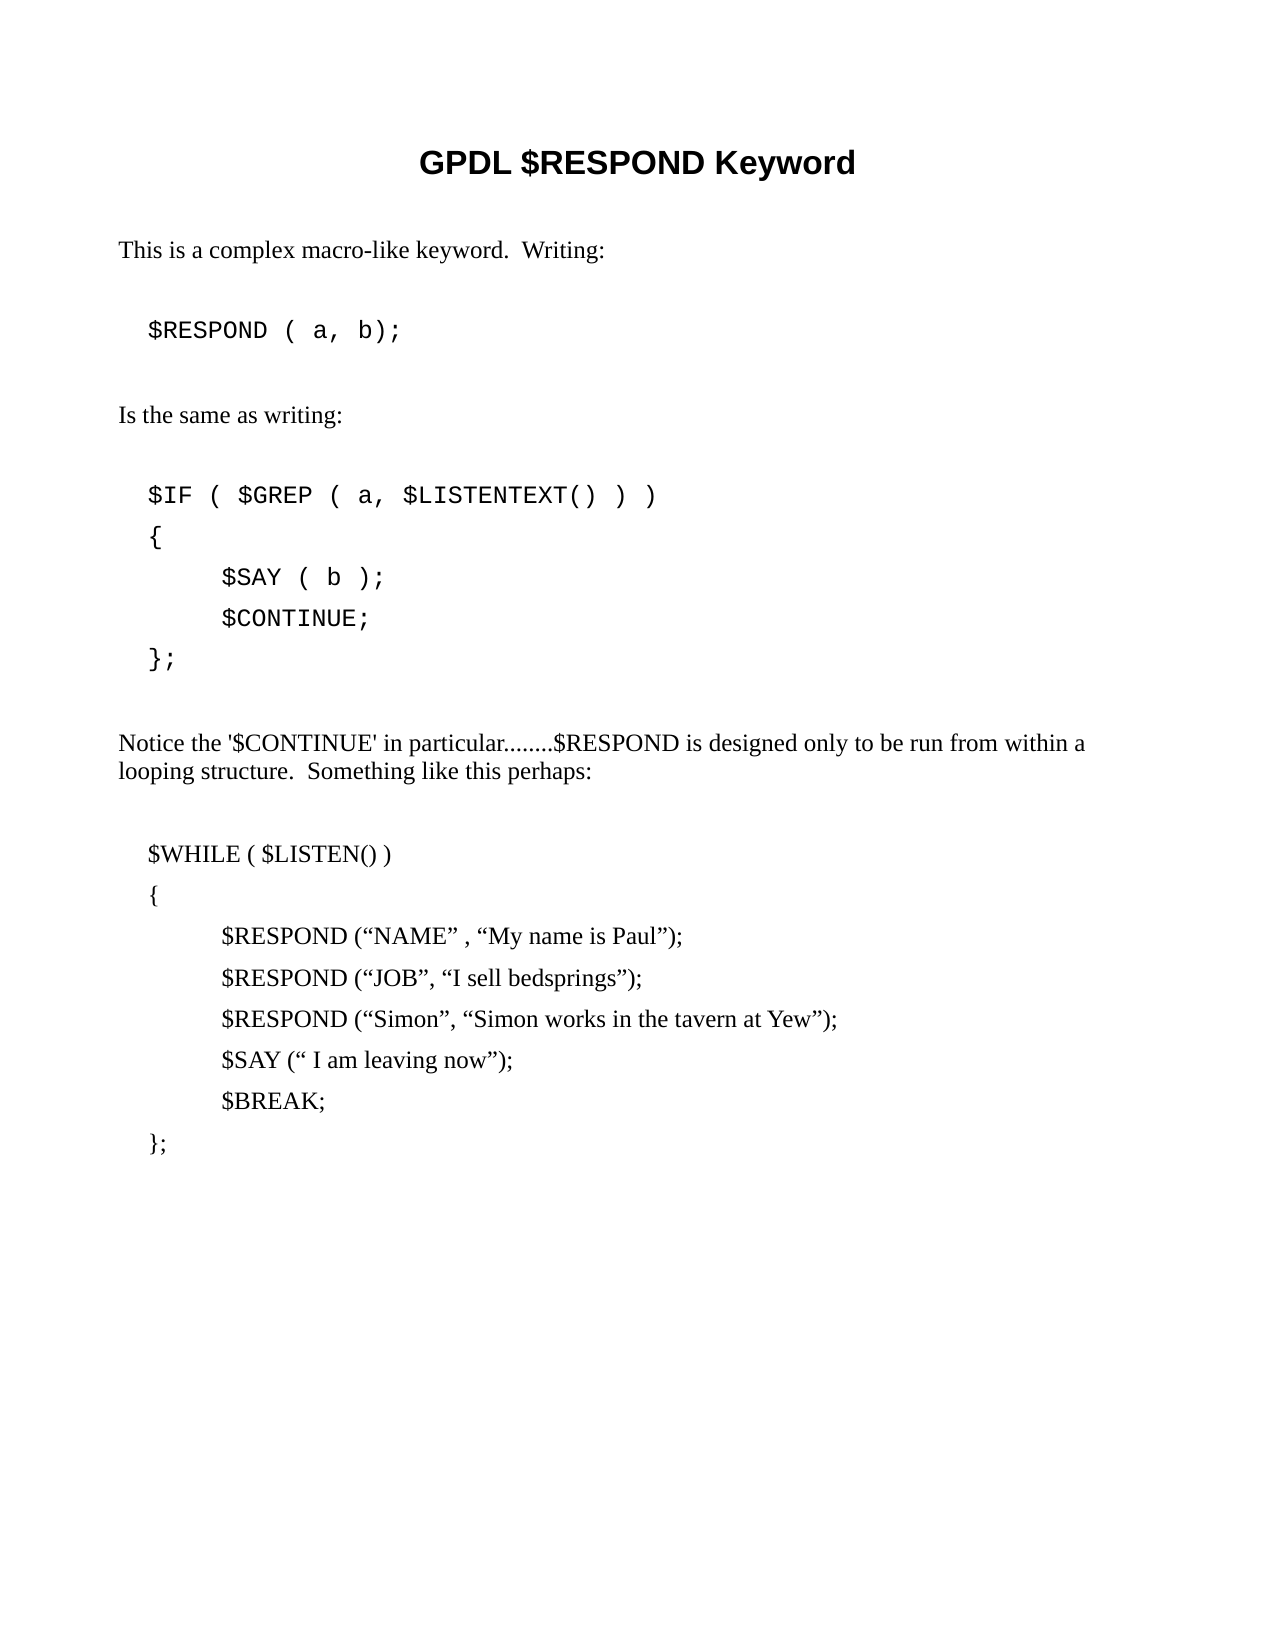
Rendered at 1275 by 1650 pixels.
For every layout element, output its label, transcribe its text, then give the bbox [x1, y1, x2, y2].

text Is the same as writing: [118, 400, 1157, 429]
text $RESPOND ( a, b); [148, 318, 1157, 346]
text { [148, 880, 1157, 909]
text $WHILE ( $LISTEN() ) [148, 839, 1157, 868]
text Notice the '$CONTINUE' in particular........$RESPOND is designed only to be run from within a looping structure. Something like this perhaps: [118, 728, 1157, 785]
subtitle GPDL $RESPOND Keyword [118, 143, 1157, 182]
text This is a complex macro-like keyword. Writing: [118, 236, 1157, 264]
text $RESPOND (“Simon”, “Simon works in the tavern at Yew”); [148, 1004, 1157, 1033]
text $CONTINUE; [148, 605, 1157, 633]
text }; [148, 1128, 1157, 1156]
text $RESPOND (“JOB”, “I sell bedsprings”); [148, 963, 1157, 991]
text $RESPOND (“NAME” , “My name is Paul”); [148, 921, 1157, 950]
text $IF ( $GREP ( a, $LISTENTEXT() ) ) [148, 483, 1157, 511]
text $SAY ( b ); [148, 564, 1157, 593]
text $SAY (“ I am leaving now”); [148, 1045, 1157, 1074]
text { [148, 523, 1157, 552]
text }; [148, 646, 1157, 674]
text $BREAK; [148, 1086, 1157, 1115]
